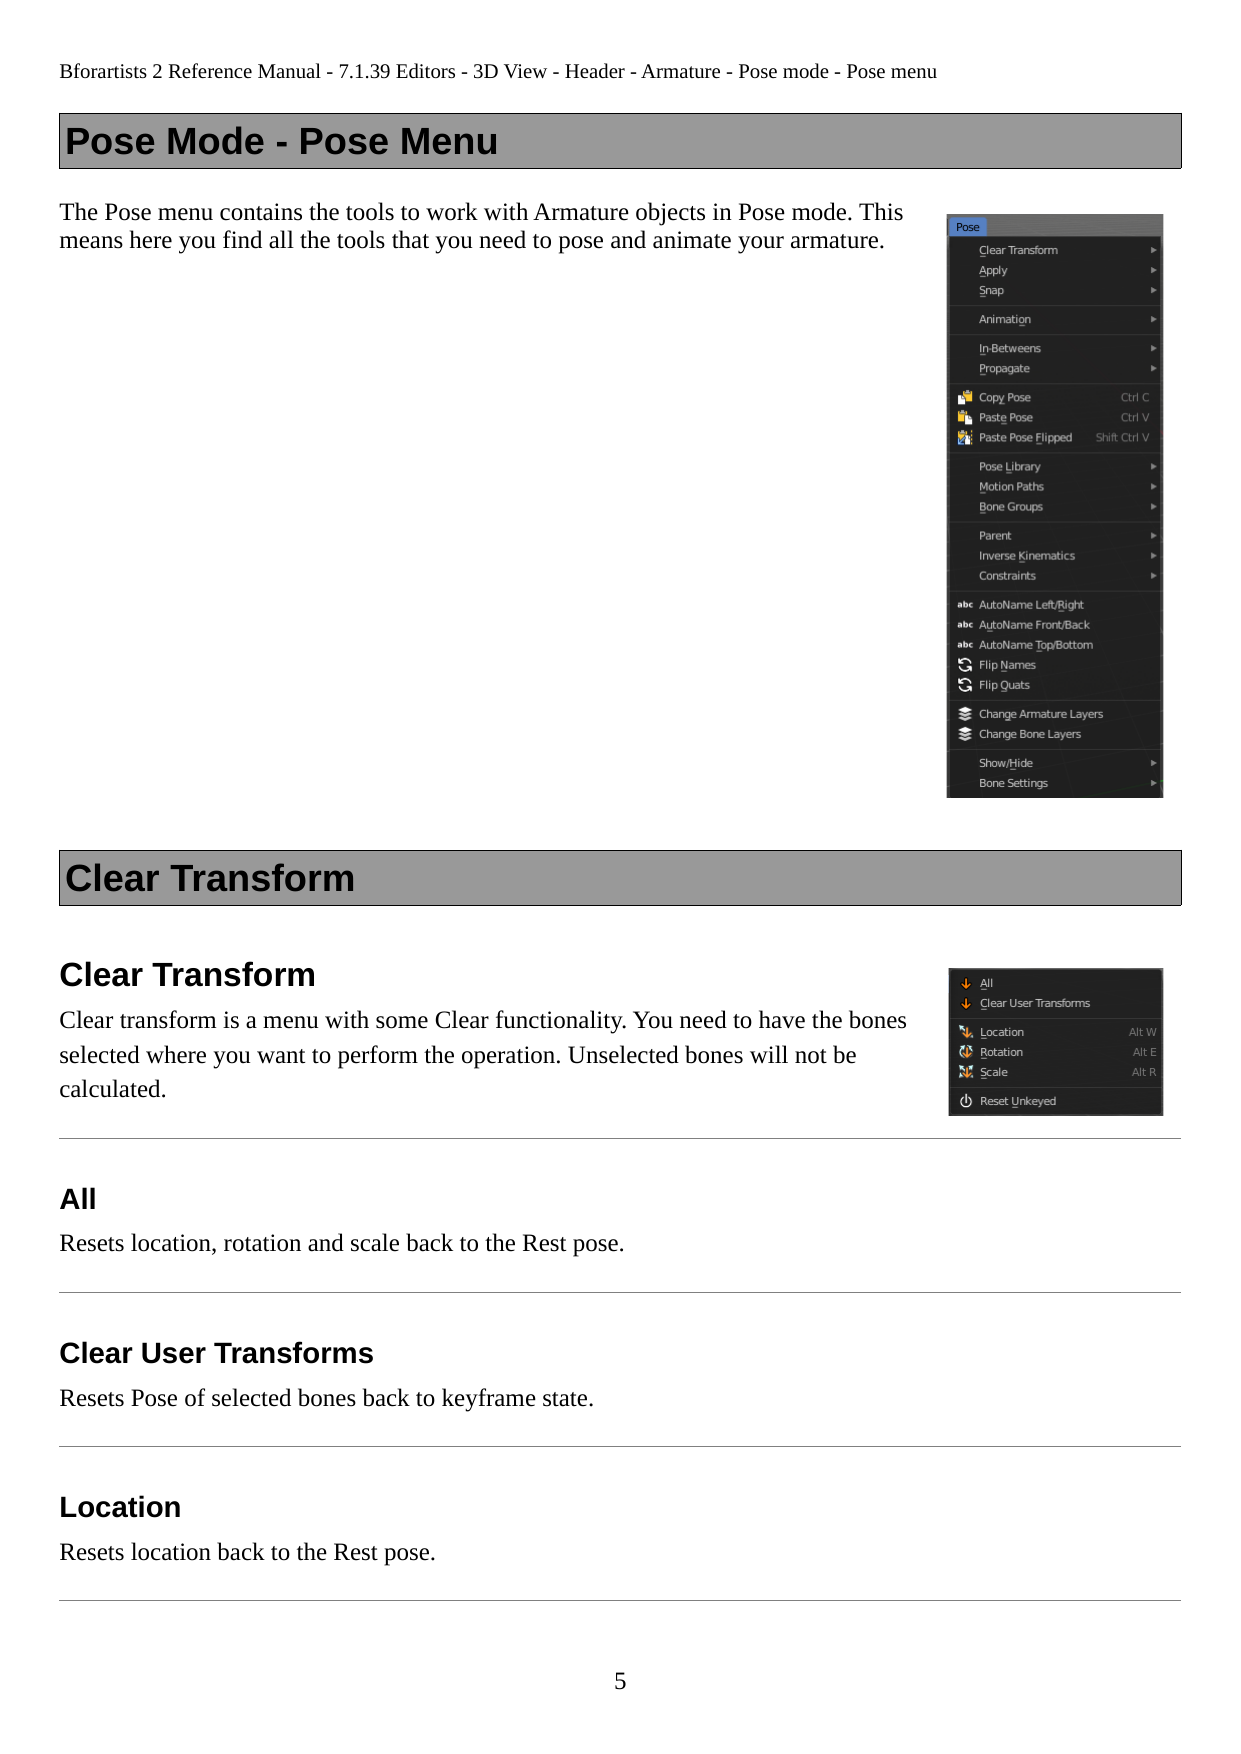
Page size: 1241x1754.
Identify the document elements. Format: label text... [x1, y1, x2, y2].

table_header Pose Mode - Pose Menu [60, 114, 1181, 168]
subtitle Clear Transform [59, 954, 1181, 993]
subtitle Clear User Transforms [59, 1336, 1181, 1370]
text Resets location, rotation and scale back to the Rest pose. [59, 1228, 1181, 1257]
text Resets Pose of selected bones back to keyframe state. [59, 1383, 1181, 1411]
text Resets location back to the Rest pose. [59, 1537, 1181, 1565]
table_header Clear Transform [60, 851, 1181, 905]
text The Pose menu contains the tools to work with Armature objects in Pose mode. This means here you find all the tools that you need to pose and animate your armature. [59, 197, 1181, 254]
text Clear transform is a menu with some Clear functionality. You need to have the bones selected where you want to perform the operation. Unselected bones will not be calculated. [59, 1006, 948, 1103]
subtitle Location [59, 1490, 1181, 1524]
picture [948, 968, 1164, 1116]
subtitle All [59, 1182, 1181, 1216]
picture [946, 214, 1164, 798]
